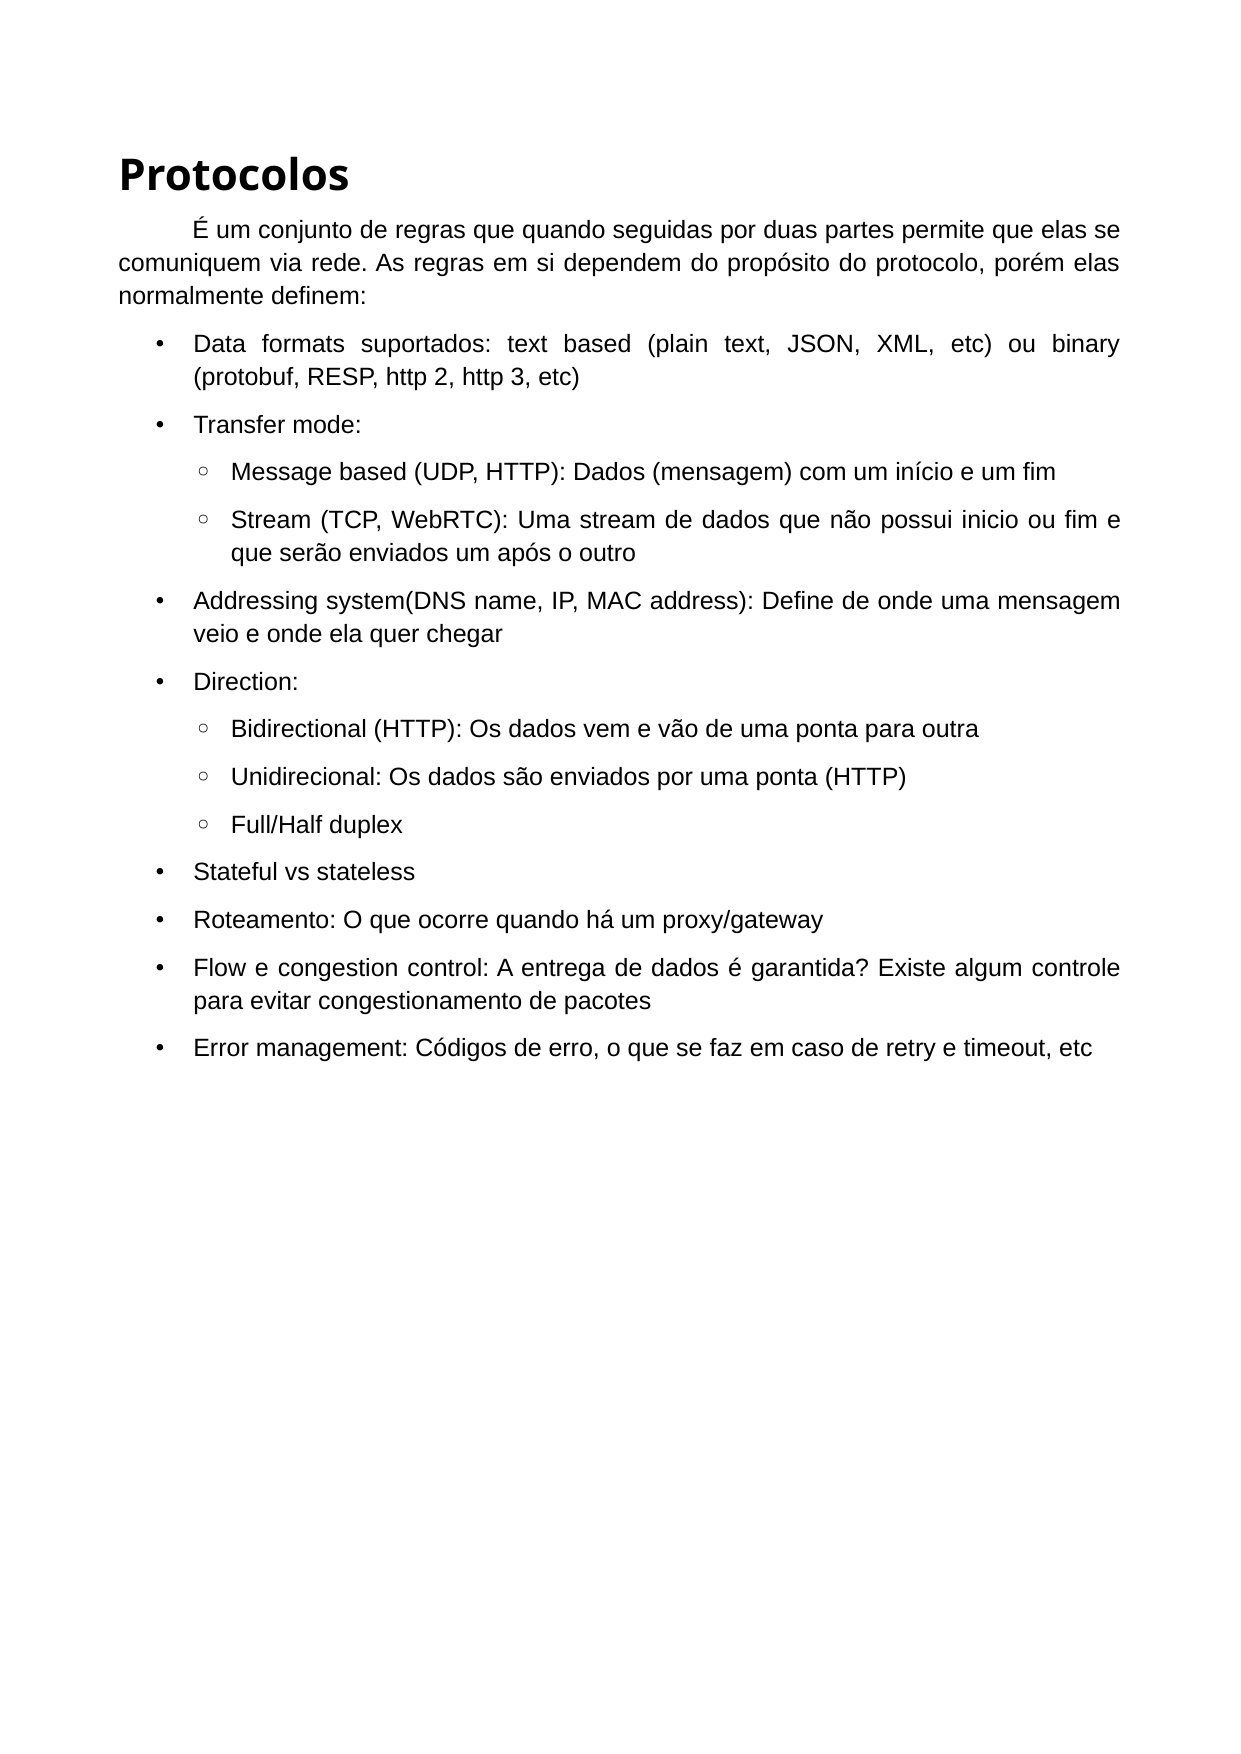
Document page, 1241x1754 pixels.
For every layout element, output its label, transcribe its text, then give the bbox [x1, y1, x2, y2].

list Full/Half duplex [193, 809, 1122, 838]
list Roteamento: O que ocorre quando há um proxy/gateway [156, 905, 1122, 934]
text É um conjunto de regras que quando seguidas por duas partes permite que elas se comuniquem via rede. As regras em si dependem do propósito do protocolo, porém elas normalmente definem: [118, 215, 1122, 310]
list Error management: Códigos de erro, o que se faz em caso de retry e timeout, etc [156, 1033, 1122, 1062]
list Flow e congestion control: A entrega de dados é garantida? Existe algum controle para evitar congestionamento de pacotes [156, 953, 1122, 1014]
list Direction: [156, 666, 1122, 695]
subtitle Protocolos [118, 143, 1122, 203]
list Unidirecional: Os dados são enviados por uma ponta (HTTP) [193, 762, 1122, 791]
list Bidirectional (HTTP): Os dados vem e vão de uma ponta para outra [193, 714, 1122, 743]
list Stateful vs stateless [156, 857, 1122, 886]
list Data formats suportados: text based (plain text, JSON, XML, etc) ou binary (protobuf, RESP, http 2, http 3, etc) [156, 329, 1122, 391]
list Transfer mode: [156, 409, 1122, 438]
list Stream (TCP, WebRTC): Uma stream de dados que não possui inicio ou fim e que serão enviados um após o outro [193, 505, 1122, 567]
list Addressing system(DNS name, IP, MAC address): Define de onde uma mensagem veio e onde ela quer chegar [156, 586, 1122, 648]
list Message based (UDP, HTTP): Dados (mensagem) com um início e um fim [193, 457, 1122, 486]
